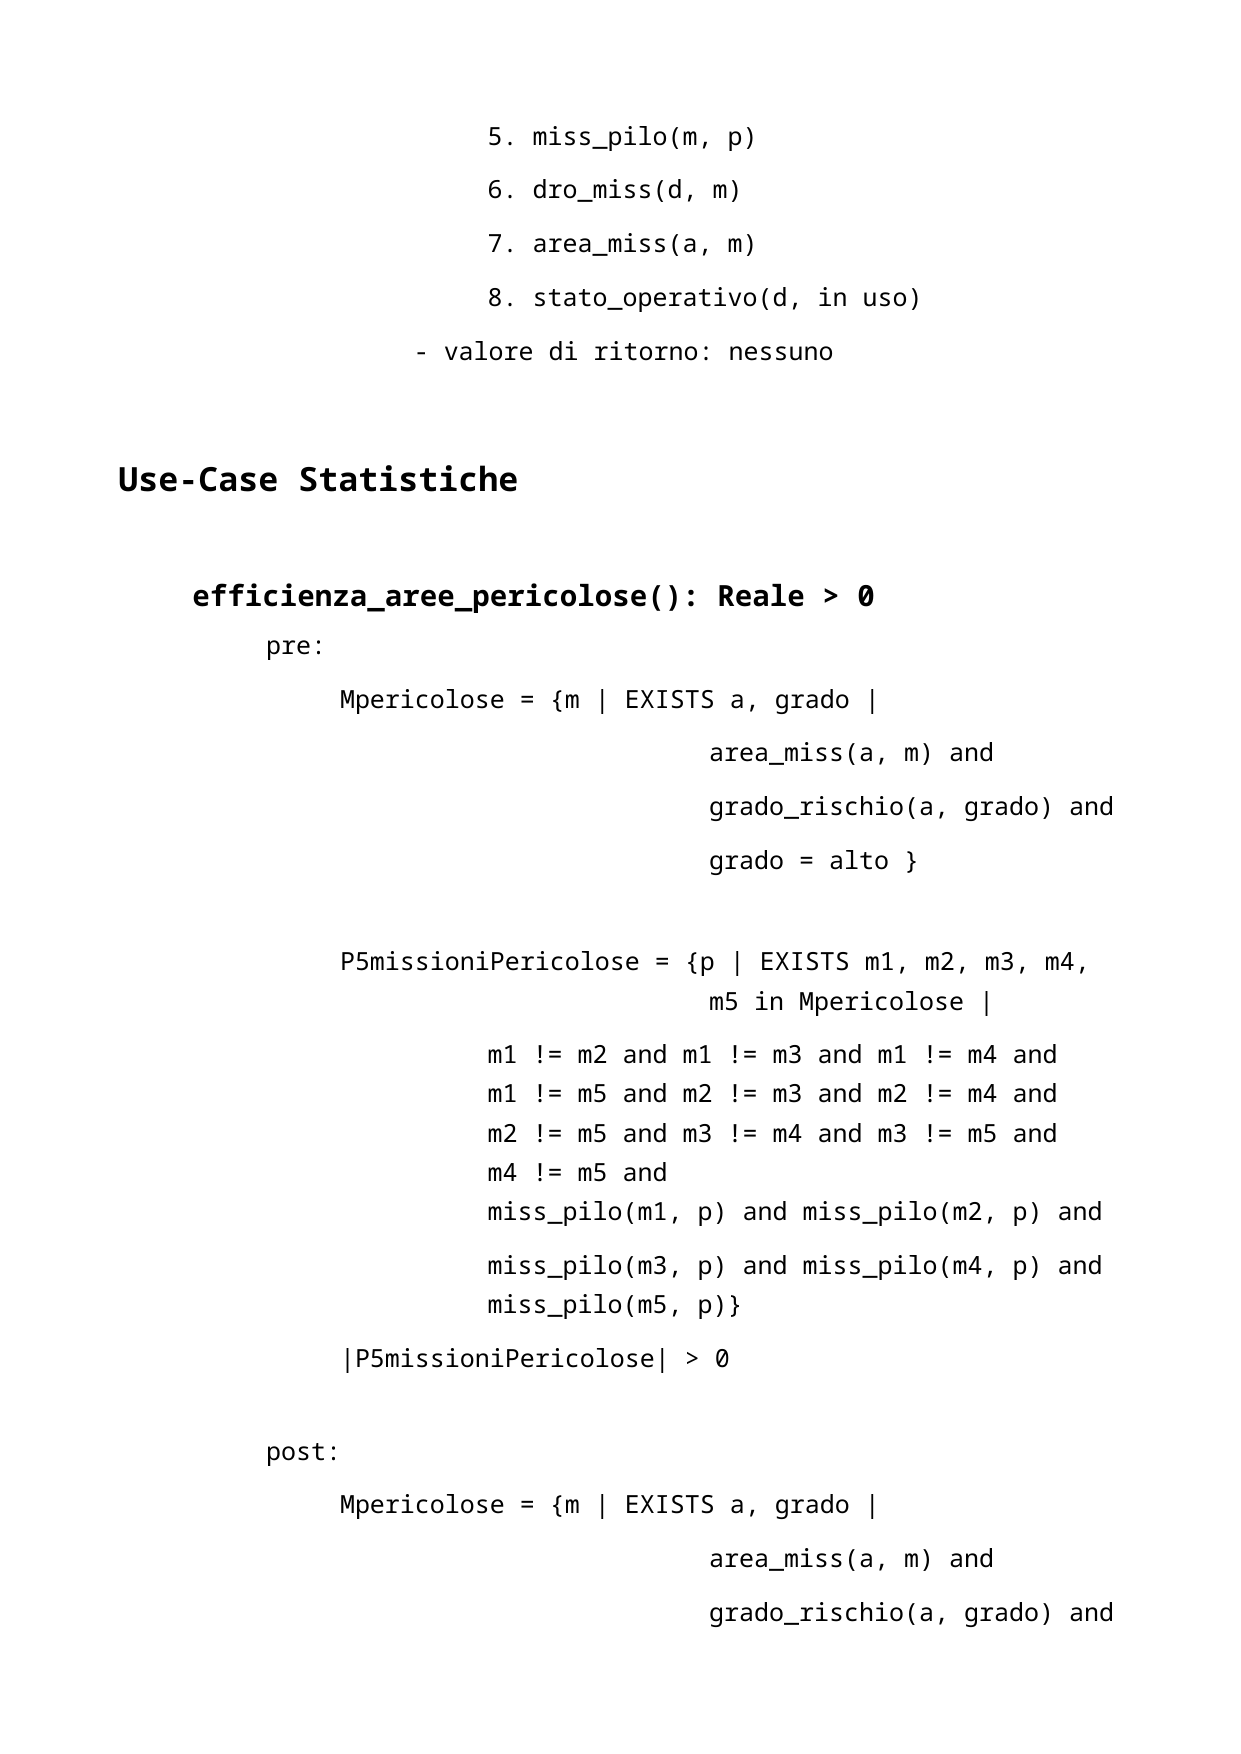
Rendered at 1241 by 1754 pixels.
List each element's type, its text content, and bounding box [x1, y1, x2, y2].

text - valore di ritorno: nessuno [118, 333, 1122, 367]
text grado_rischio(a, grado) and [118, 1594, 1122, 1628]
text Mpericolose = {m | EXISTS a, grado | [118, 681, 1122, 715]
text area_miss(a, m) and [118, 735, 1122, 769]
text 5. miss_pilo(m, p) [118, 118, 1122, 152]
text m1 != m2 and m1 != m3 and m1 != m4 and m1 != m5 and m2 != m3 and m2 != m4 and m2 != m5 and m3 != m4 and m3 != m5 and m4 != m5 and miss_pilo(m1, p) and miss_pilo(m2, p) and [118, 1037, 1122, 1228]
text 8. stato_operativo(d, in uso) [118, 279, 1122, 313]
text 6. dro_miss(d, m) [118, 172, 1122, 206]
text P5missioniPericolose = {p | EXISTS m1, m2, m3, m4, m5 in Mpericolose | [118, 944, 1122, 1017]
text area_miss(a, m) and [118, 1541, 1122, 1575]
text post: [118, 1433, 1122, 1467]
subtitle Use-Case Statistiche [118, 455, 1122, 501]
text 7. area_miss(a, m) [118, 226, 1122, 260]
text |P5missioniPericolose| > 0 [118, 1340, 1122, 1413]
text miss_pilo(m3, p) and miss_pilo(m4, p) and miss_pilo(m5, p)} [118, 1247, 1122, 1321]
text grado_rischio(a, grado) and [118, 789, 1122, 823]
text Mpericolose = {m | EXISTS a, grado | [118, 1487, 1122, 1521]
text grado = alto } [118, 843, 1122, 877]
text pre: [118, 628, 1122, 662]
subtitle efficienza_aree_pericolose(): Reale > 0 [118, 575, 1122, 615]
